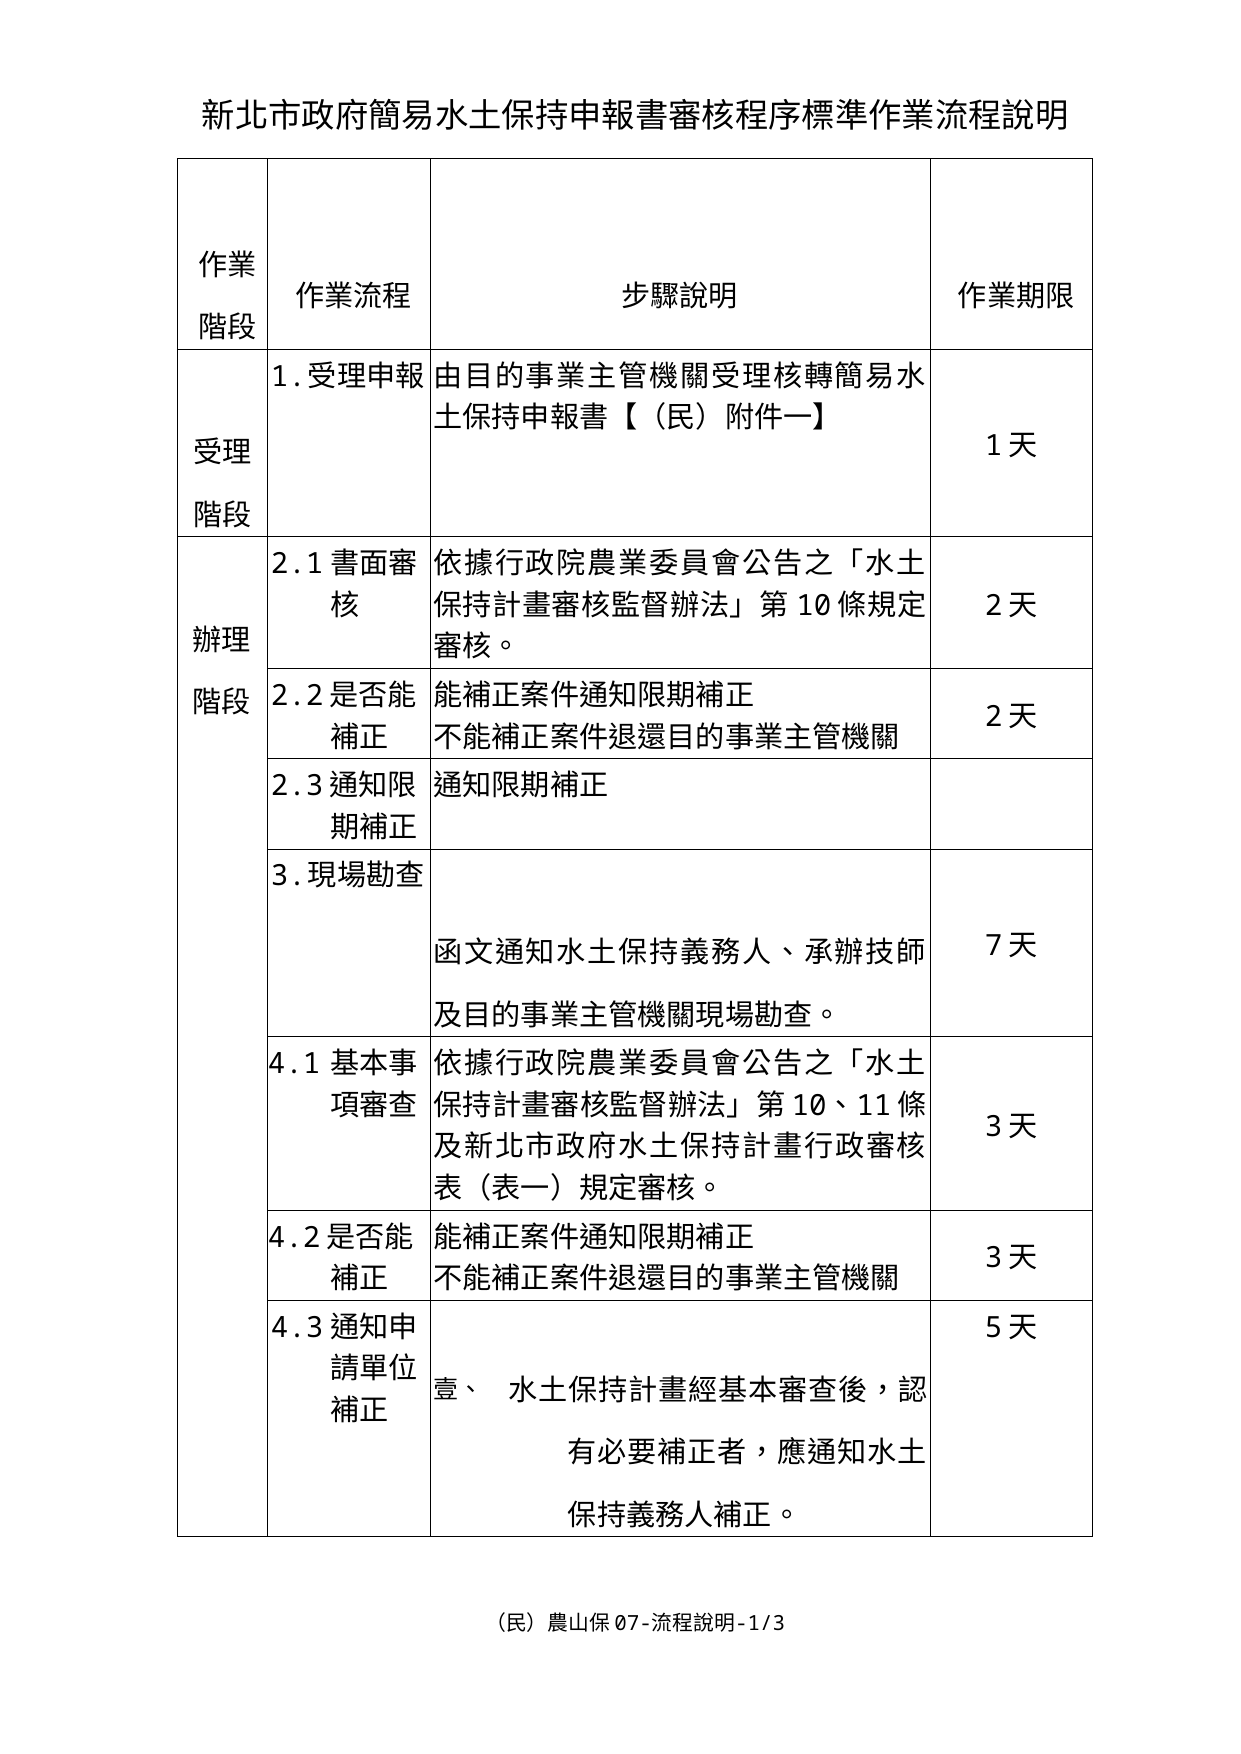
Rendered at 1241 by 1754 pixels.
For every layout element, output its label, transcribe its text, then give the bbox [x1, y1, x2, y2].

table_cell 3. 現場勘查 [268, 850, 430, 1036]
table_cell 依據行政院農業委員會公告之「水土保持計畫審核監督辦法」第10條規定審核。 [431, 537, 930, 668]
table_cell 受理階段 [178, 350, 267, 536]
table_cell 2天 [931, 669, 1092, 758]
table_cell 2天 [931, 537, 1092, 668]
table_cell 3天 [931, 1037, 1092, 1210]
table_cell [931, 759, 1092, 848]
table_cell 水土保持計畫經基本審查後，認有必要補正者，應通知水土保持義務人補正。 補正通知應載明補正期限、內容，並副知目的事業主管機關。 [431, 1301, 930, 1536]
table_cell 7天 [931, 850, 1092, 1036]
table_cell 通知限期補正 [431, 759, 930, 848]
table_header 作業階段 [178, 159, 267, 349]
table_cell 4.3 通知申請單位補正 [268, 1301, 430, 1536]
table_cell 函文通知水土保持義務人、承辦技師及目的事業主管機關現場勘查。 [431, 850, 930, 1036]
table_cell 2.3通知限期補正 [268, 759, 430, 848]
table_cell 4.2是否能補正 [268, 1211, 430, 1300]
table_cell 3天 [931, 1211, 1092, 1300]
table_cell 1. 受理申報 [268, 350, 430, 536]
table_cell 2.2是否能補正 [268, 669, 430, 758]
table_cell 能補正案件通知限期補正 不能補正案件退還目的事業主管機關 [431, 1211, 930, 1300]
table_cell 辦理階段 [178, 537, 267, 1536]
table_cell 4.1 基本事項審查 [268, 1037, 430, 1210]
table_header 作業期限 [931, 159, 1092, 349]
table_cell 依據行政院農業委員會公告之「水土保持計畫審核監督辦法」第10、11條及新北市政府水土保持計畫行政審核表（表一）規定審核。 [431, 1037, 930, 1210]
table_header 步驟說明 [431, 159, 930, 349]
table_cell 能補正案件通知限期補正 不能補正案件退還目的事業主管機關 [431, 669, 930, 758]
table_header 作業流程 [268, 159, 430, 349]
table_cell 5天 [931, 1301, 1092, 1536]
table_cell 2.1 書面審核 [268, 537, 430, 668]
table_cell 1天 [931, 350, 1092, 536]
table_cell 由目的事業主管機關受理核轉簡易水土保持申報書【（民）附件一】 [431, 350, 930, 536]
